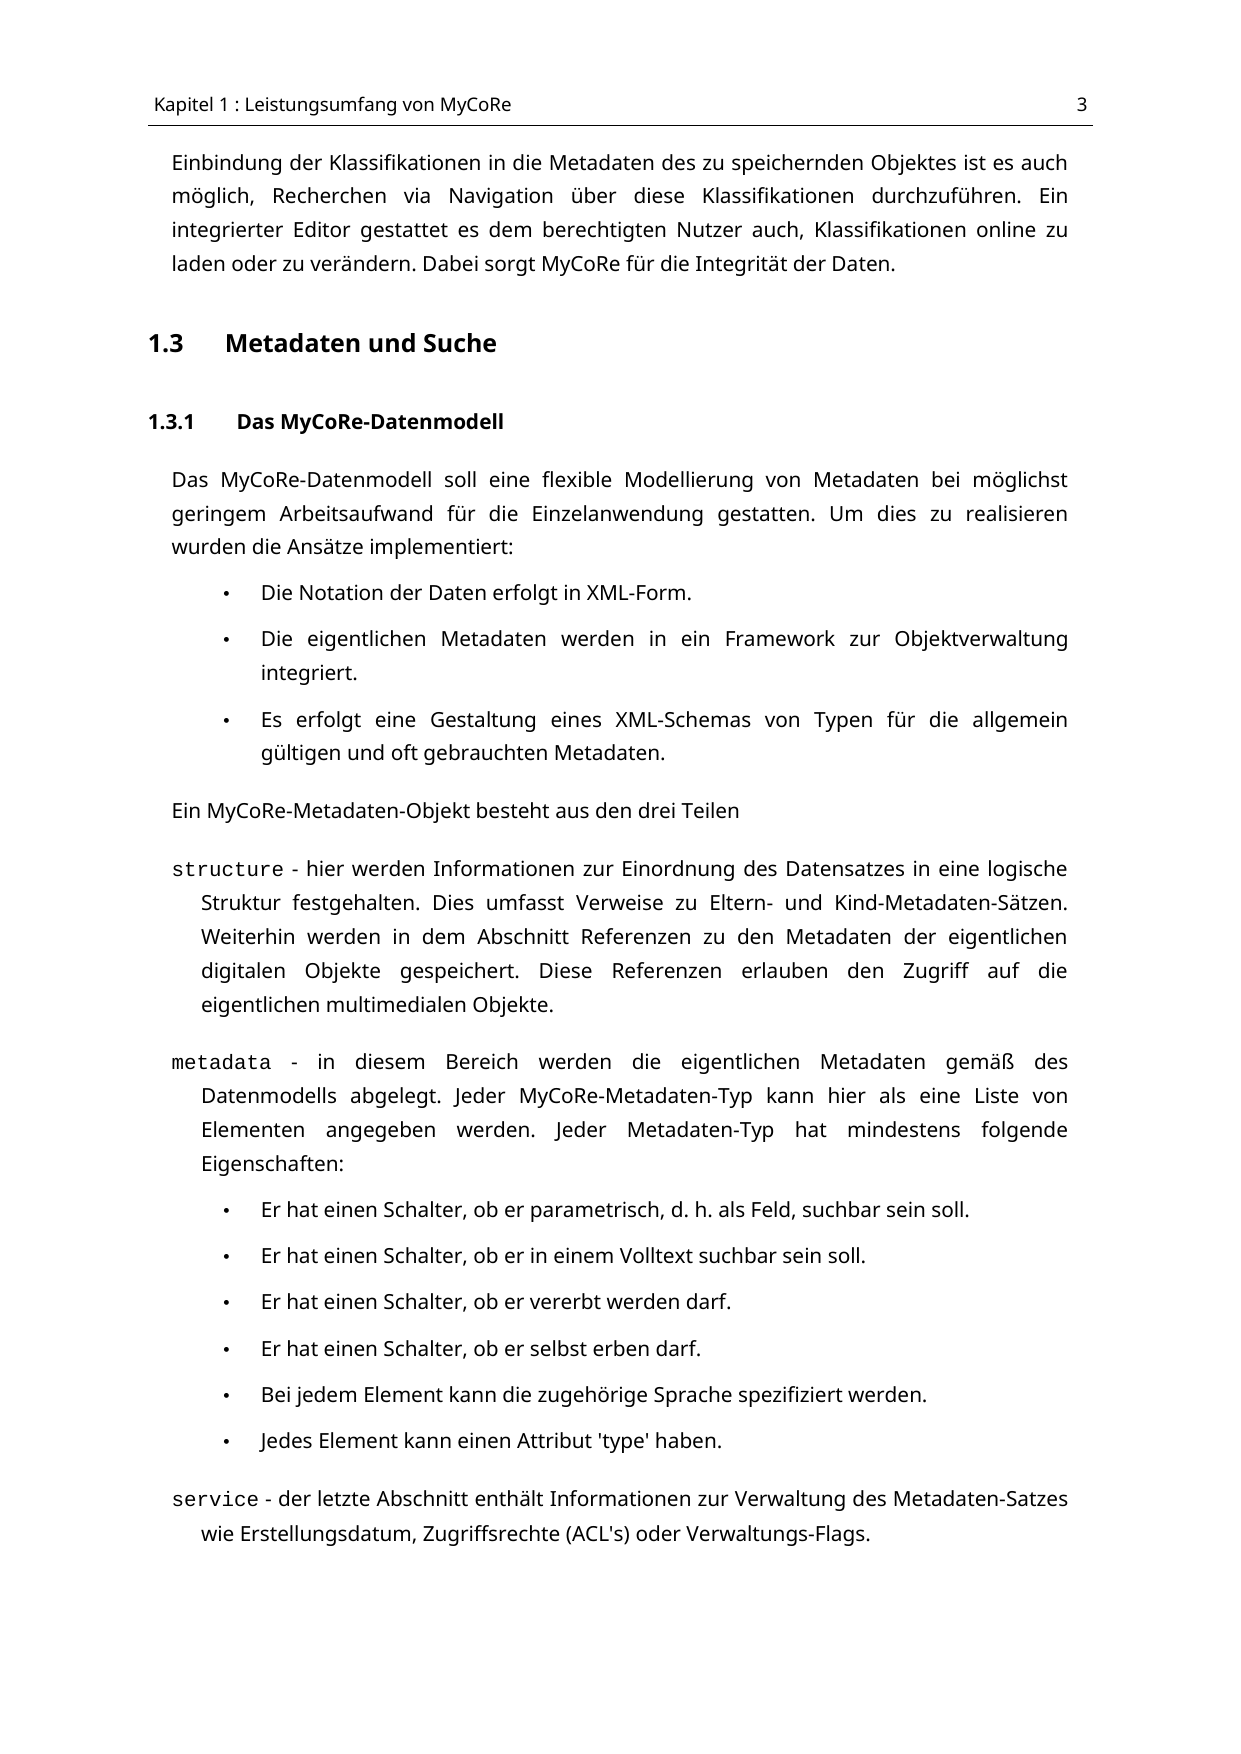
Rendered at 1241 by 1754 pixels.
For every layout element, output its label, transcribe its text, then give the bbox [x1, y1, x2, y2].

text Ein MyCoRe-Metadaten-Objekt besteht aus den drei Teilen [171, 797, 1069, 825]
subtitle Das MyCoRe-Datenmodell [148, 407, 1092, 436]
list Die eigentlichen Metadaten werden in ein Framework zur Objektverwaltung integriert. [185, 624, 1069, 687]
list Es erfolgt eine Gestaltung eines XML-Schemas von Typen für die allgemein gültigen und oft gebrauchten Metadaten. [185, 705, 1069, 767]
list metadata - in diesem Bereich werden die eigentlichen Metadaten gemäß des Datenmodells abgelegt. Jeder MyCoRe-Metadaten-Typ kann hier als eine Liste von Elementen angegeben werden. Jeder Metadaten-Typ hat mindestens folgende Eigenschaften: [171, 1047, 1069, 1177]
text Das MyCoRe-Datenmodell soll eine flexible Modellierung von Metadaten bei möglichst geringem Arbeitsaufwand für die Einzelanwendung gestatten. Um dies zu realisieren wurden die Ansätze implementiert: [171, 465, 1069, 561]
list Er hat einen Schalter, ob er in einem Volltext suchbar sein soll. [185, 1241, 1069, 1269]
list Jedes Element kann einen Attribut 'type' haben. [185, 1426, 1069, 1455]
list Er hat einen Schalter, ob er selbst erben darf. [185, 1334, 1069, 1362]
list Bei jedem Element kann die zugehörige Sprache spezifiziert werden. [185, 1380, 1069, 1408]
text Einbindung der Klassifikationen in die Metadaten des zu speichernden Objektes ist es auch möglich, Recherchen via Navigation über diese Klassifikationen durchzuführen. Ein integrierter Editor gestattet es dem berechtigten Nutzer auch, Klassifikationen online zu laden oder zu verändern. Dabei sorgt MyCoRe für die Integrität der Daten. [171, 148, 1069, 277]
list Die Notation der Daten erfolgt in XML-Form. [185, 578, 1069, 606]
list service - der letzte Abschnitt enthält Informationen zur Verwaltung des Metadaten-Satzes wie Erstellungsdatum, Zugriffsrechte (ACL's) oder Verwaltungs-Flags. [171, 1484, 1069, 1547]
subtitle Metadaten und Suche [148, 325, 1092, 359]
list structure - hier werden Informationen zur Einordnung des Datensatzes in eine logische Struktur festgehalten. Dies umfasst Verweise zu Eltern- und Kind-Metadaten-Sätzen. Weiterhin werden in dem Abschnitt Referenzen zu den Metadaten der eigentlichen digitalen Objekte gespeichert. Diese Referenzen erlauben den Zugriff auf die eigentlichen multimedialen Objekte. [171, 854, 1069, 1018]
list Er hat einen Schalter, ob er parametrisch, d. h. als Feld, suchbar sein soll. [185, 1195, 1069, 1223]
list Er hat einen Schalter, ob er vererbt werden darf. [185, 1287, 1069, 1316]
